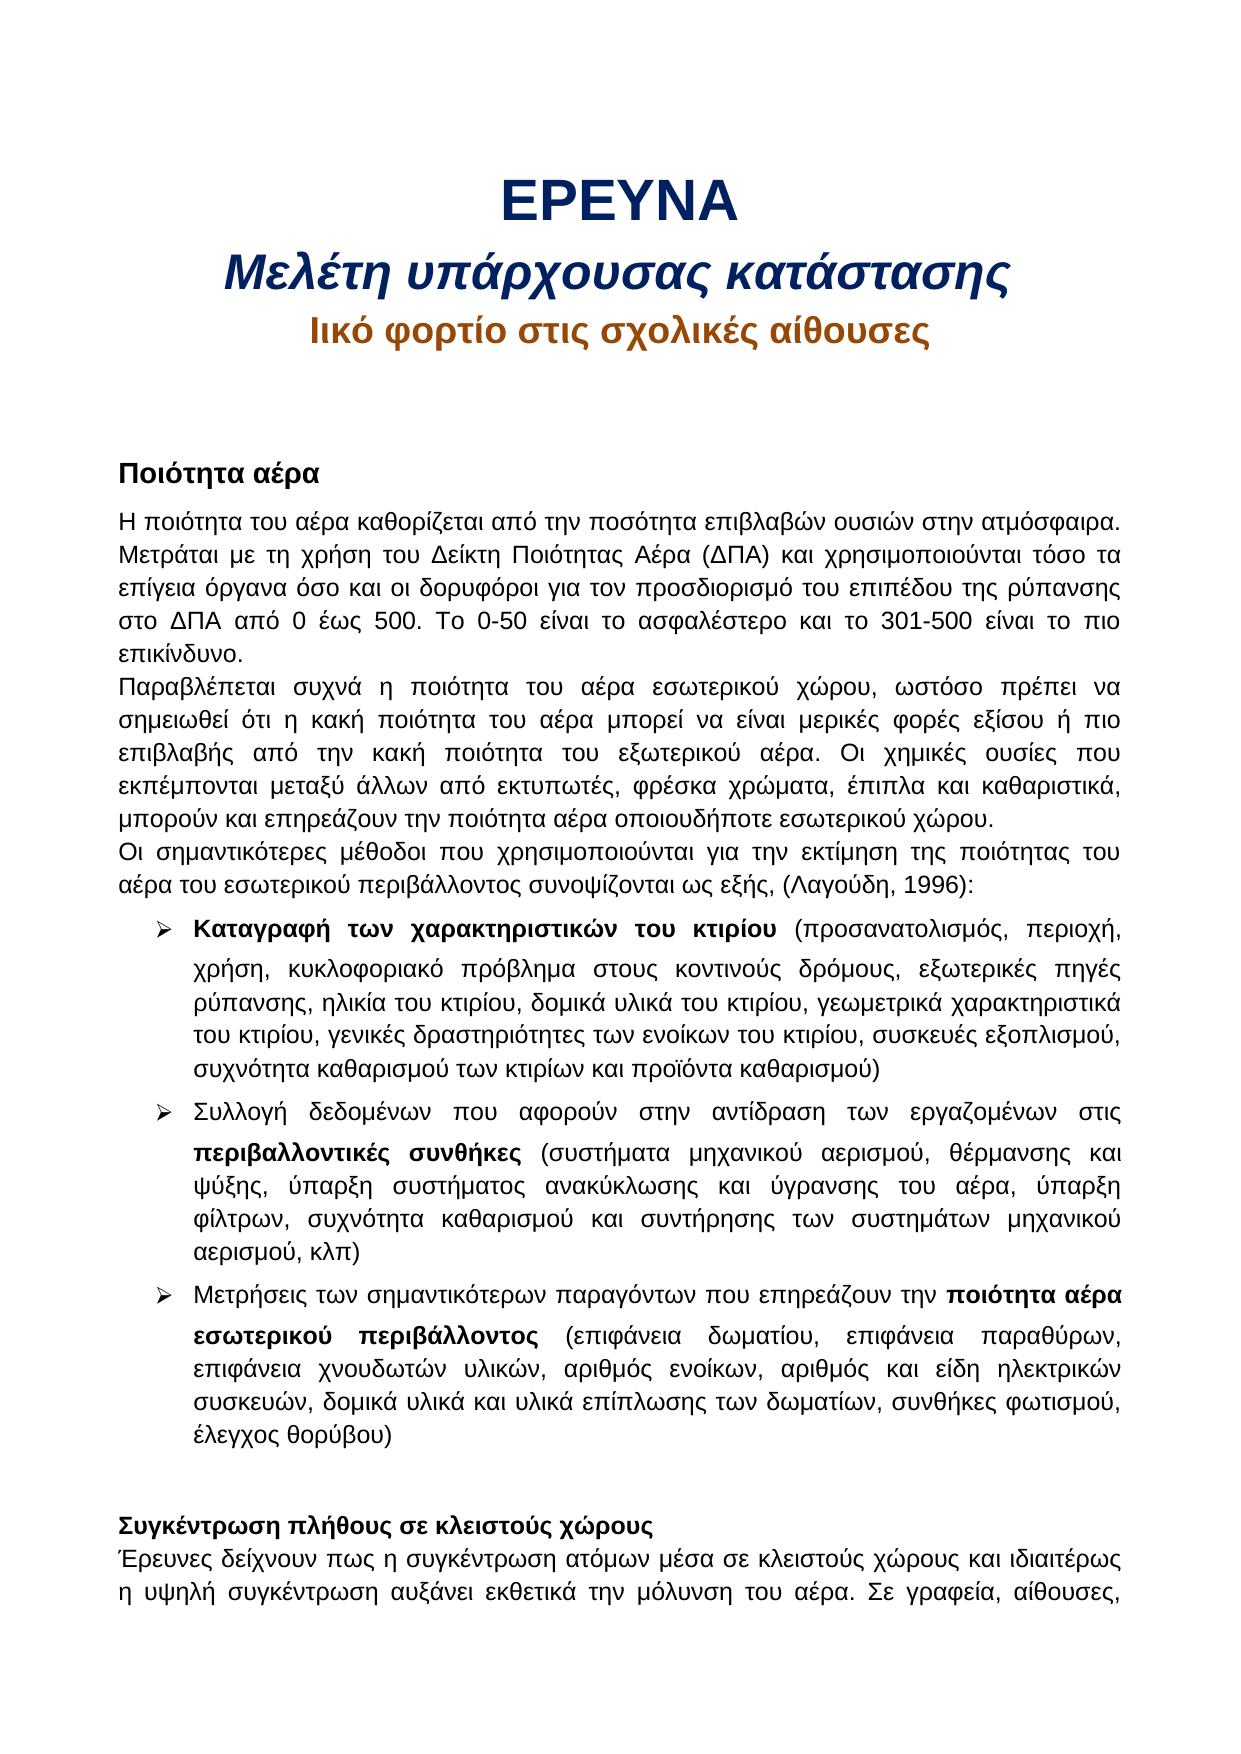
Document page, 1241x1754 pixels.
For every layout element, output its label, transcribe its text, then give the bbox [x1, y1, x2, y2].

subtitle Ποιότητα αέρα [118, 456, 1122, 489]
text ΕΡΕΥΝΑ [118, 165, 1122, 232]
text Οι σημαντικότερες μέθοδοι που χρησιμοποιούνται για την εκτίμηση της ποιότητας του αέρα του εσωτερικού περιβάλλοντος συνοψίζονται ως εξής, (Λαγούδη, 1996): [118, 837, 1122, 899]
text Παραβλέπεται συχνά η ποιότητα του αέρα εσωτερικού χώρου, ωστόσο πρέπει να σημειωθεί ότι η κακή ποιότητα του αέρα μπορεί να είναι μερικές φορές εξίσου ή πιο επιβλαβής από την κακή ποιότητα του εξωτερικού αέρα. Οι χημικές ουσίες που εκπέμπονται μεταξύ άλλων από εκτυπωτές, φρέσκα χρώματα, έπιπλα και καθαριστικά, μπορούν και επηρεάζουν την ποιότητα αέρα οποιουδήποτε εσωτερικού χώρου. [118, 672, 1122, 833]
text Η ποιότητα του αέρα καθορίζεται από την ποσότητα επιβλαβών ουσιών στην ατμόσφαιρα. Μετράται με τη χρήση του Δείκτη Ποιότητας Αέρα (ΔΠΑ) και χρησιμοποιούνται τόσο τα επίγεια όργανα όσο και οι δορυφόροι για τον προσδιορισμό του επιπέδου της ρύπανσης στο ΔΠΑ από 0 έως 500. Το 0-50 είναι το ασφαλέστερο και το 301-500 είναι το πιο επικίνδυνο. [118, 507, 1122, 668]
list Συλλογή δεδομένων που αφορούν στην αντίδραση των εργαζομένων στις περιβαλλοντικές συνθήκες (συστήματα μηχανικού αερισμού, θέρμανσης και ψύξης, ύπαρξη συστήματος ανακύκλωσης και ύγρανσης του αέρα, ύπαρξη φίλτρων, συχνότητα καθαρισμού και συντήρησης των συστημάτων μηχανικού αερισμού, κλπ) [156, 1087, 1122, 1266]
text Συγκέντρωση πλήθους σε κλειστούς χώρους [118, 1511, 1122, 1540]
list Καταγραφή των χαρακτηριστικών του κτιρίου (προσανατολισμός, περιοχή, χρήση, κυκλοφοριακό πρόβλημα στους κοντινούς δρόμους, εξωτερικές πηγές ρύπανσης, ηλικία του κτιρίου, δομικά υλικά του κτιρίου, γεωμετρικά χαρακτηριστικά του κτιρίου, γενικές δραστηριότητες των ενοίκων του κτιρίου, συσκευές εξοπλισμού, συχνότητα καθαρισμού των κτιρίων και προϊόντα καθαρισμού) [156, 903, 1122, 1082]
text Μελέτη υπάρχουσας κατάστασης [118, 242, 1122, 300]
text Ιικό φορτίο στις σχολικές αίθουσες [118, 308, 1122, 352]
text Έρευνες δείχνουν πως η συγκέντρωση ατόμων μέσα σε κλειστούς χώρους και ιδιαιτέρως η υψηλή συγκέντρωση αυξάνει εκθετικά την μόλυνση του αέρα. Σε γραφεία, αίθουσες, [118, 1544, 1122, 1606]
list Μετρήσεις των σημαντικότερων παραγόντων που επηρεάζουν την ποιότητα αέρα εσωτερικού περιβάλλοντος (επιφάνεια δωματίου, επιφάνεια παραθύρων, επιφάνεια χνουδωτών υλικών, αριθμός ενοίκων, αριθμός και είδη ηλεκτρικών συσκευών, δομικά υλικά και υλικά επίπλωσης των δωματίων, συνθήκες φωτισμού, έλεγχος θορύβου) [156, 1270, 1122, 1449]
